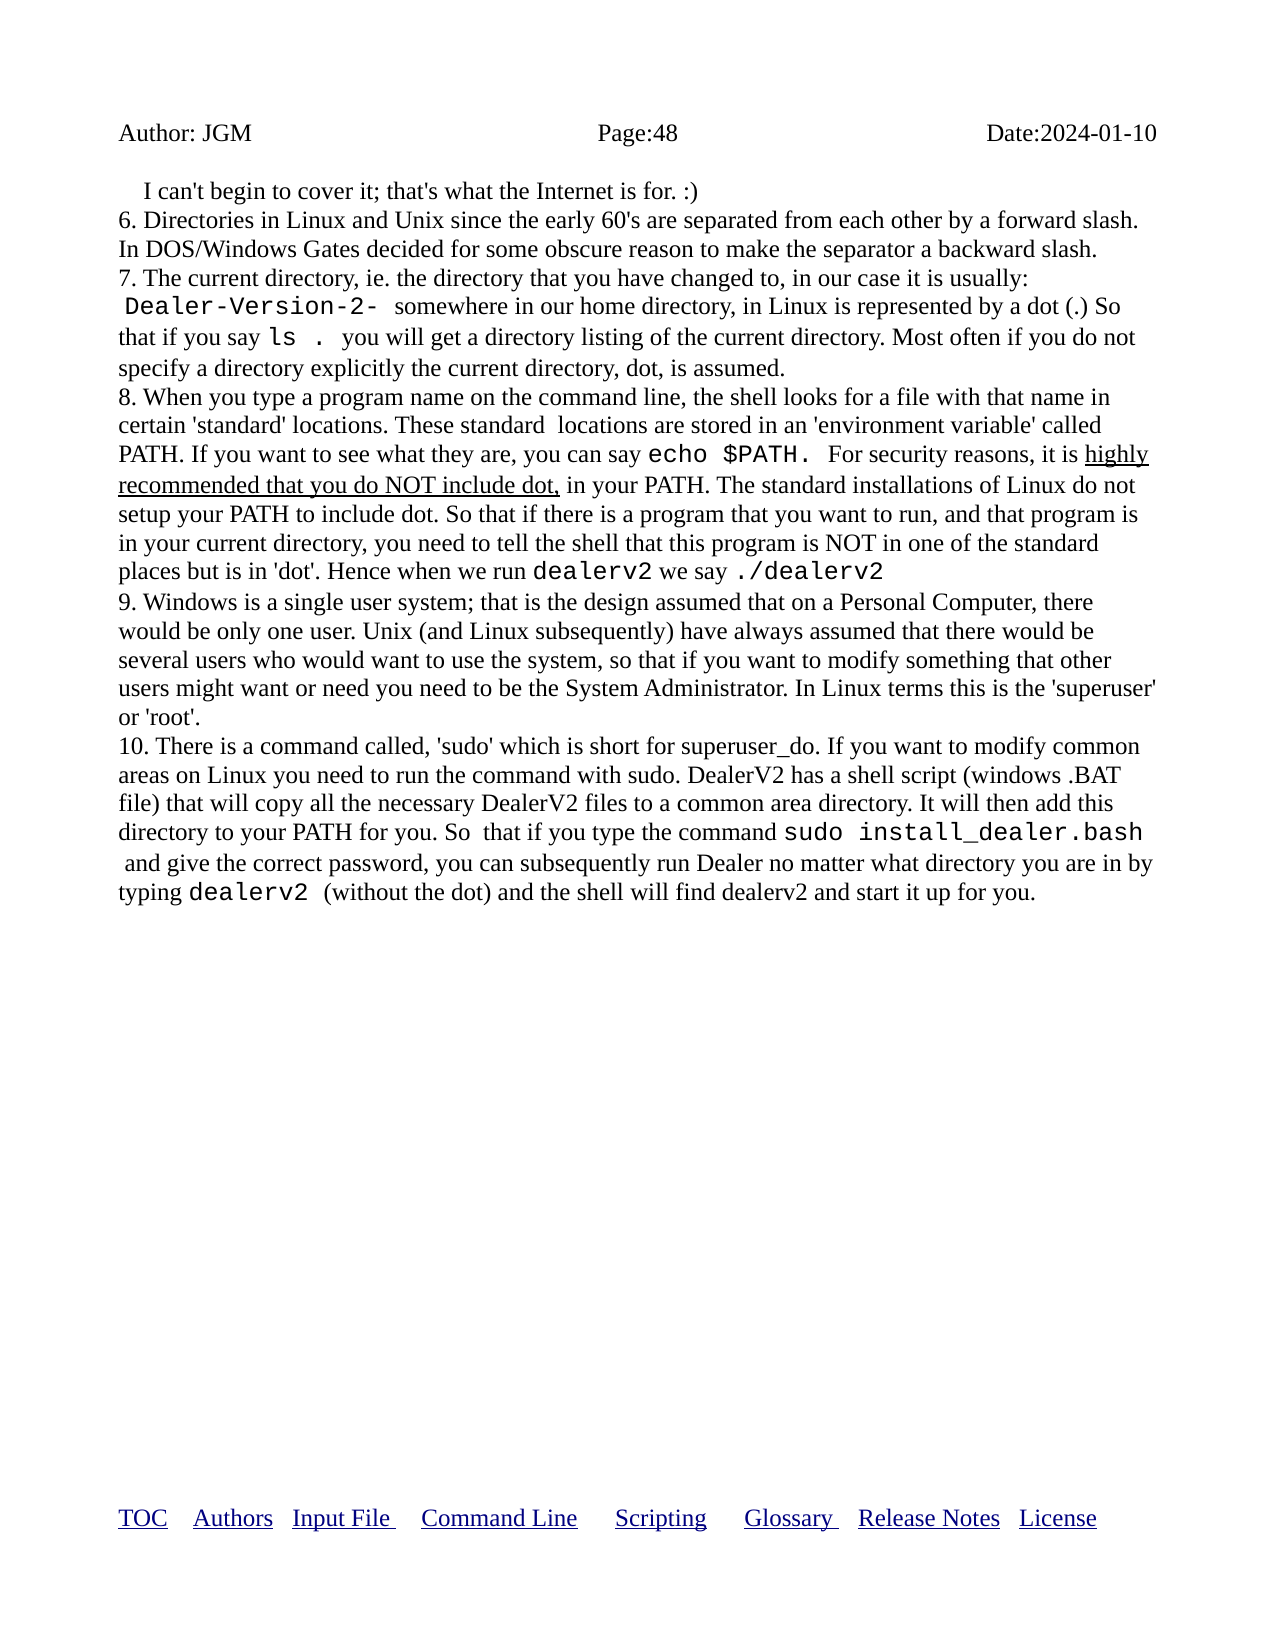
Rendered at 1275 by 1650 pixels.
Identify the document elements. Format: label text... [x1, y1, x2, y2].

text Dealer-Version-2- somewhere in our home directory, in Linux is represented by a dot (.) So that if you say ls . you will get a directory listing of the current directory. Most often if you do not specify a directory explicitly the current directory, dot, is assumed. [118, 291, 1157, 382]
text 8. When you type a program name on the command line, the shell looks for a file with that name in certain 'standard' locations. These standard locations are stored in an 'environment variable' called PATH. If you want to see what they are, you can say echo $PATH. For security reasons, it is highly recommended that you do NOT include dot, in your PATH. The standard installations of Linux do not setup your PATH to include dot. So that if there is a program that you want to run, and that program is in your current directory, you need to tell the shell that this program is NOT in one of the standard places but is in 'dot'. Hence when we run dealerv2 we say ./dealerv2 [118, 382, 1157, 587]
text 7. The current directory, ie. the directory that you have changed to, in our case it is usually: [118, 263, 1157, 291]
text I can't begin to cover it; that's what the Internet is for. :) [118, 176, 1157, 205]
text 6. Directories in Linux and Unix since the early 60's are separated from each other by a forward slash. In DOS/Windows Gates decided for some obscure reason to make the separator a backward slash. [118, 205, 1157, 263]
text and give the correct password, you can subsequently run Dealer no matter what directory you are in by typing dealerv2 (without the dot) and the shell will find dealerv2 and start it up for you. [118, 848, 1157, 908]
text 10. There is a command called, 'sudo' which is short for superuser_do. If you want to modify common areas on Linux you need to run the command with sudo. DealerV2 has a shell script (windows .BAT file) that will copy all the necessary DealerV2 files to a common area directory. It will then add this directory to your PATH for you. So that if you type the command sudo install_dealer.bash [118, 731, 1157, 848]
text 9. Windows is a single user system; that is the design assumed that on a Personal Computer, there would be only one user. Unix (and Linux subsequently) have always assumed that there would be several users who would want to use the system, so that if you want to modify something that other users might want or need you need to be the System Administrator. In Linux terms this is the 'superuser' or 'root'. [118, 587, 1157, 731]
